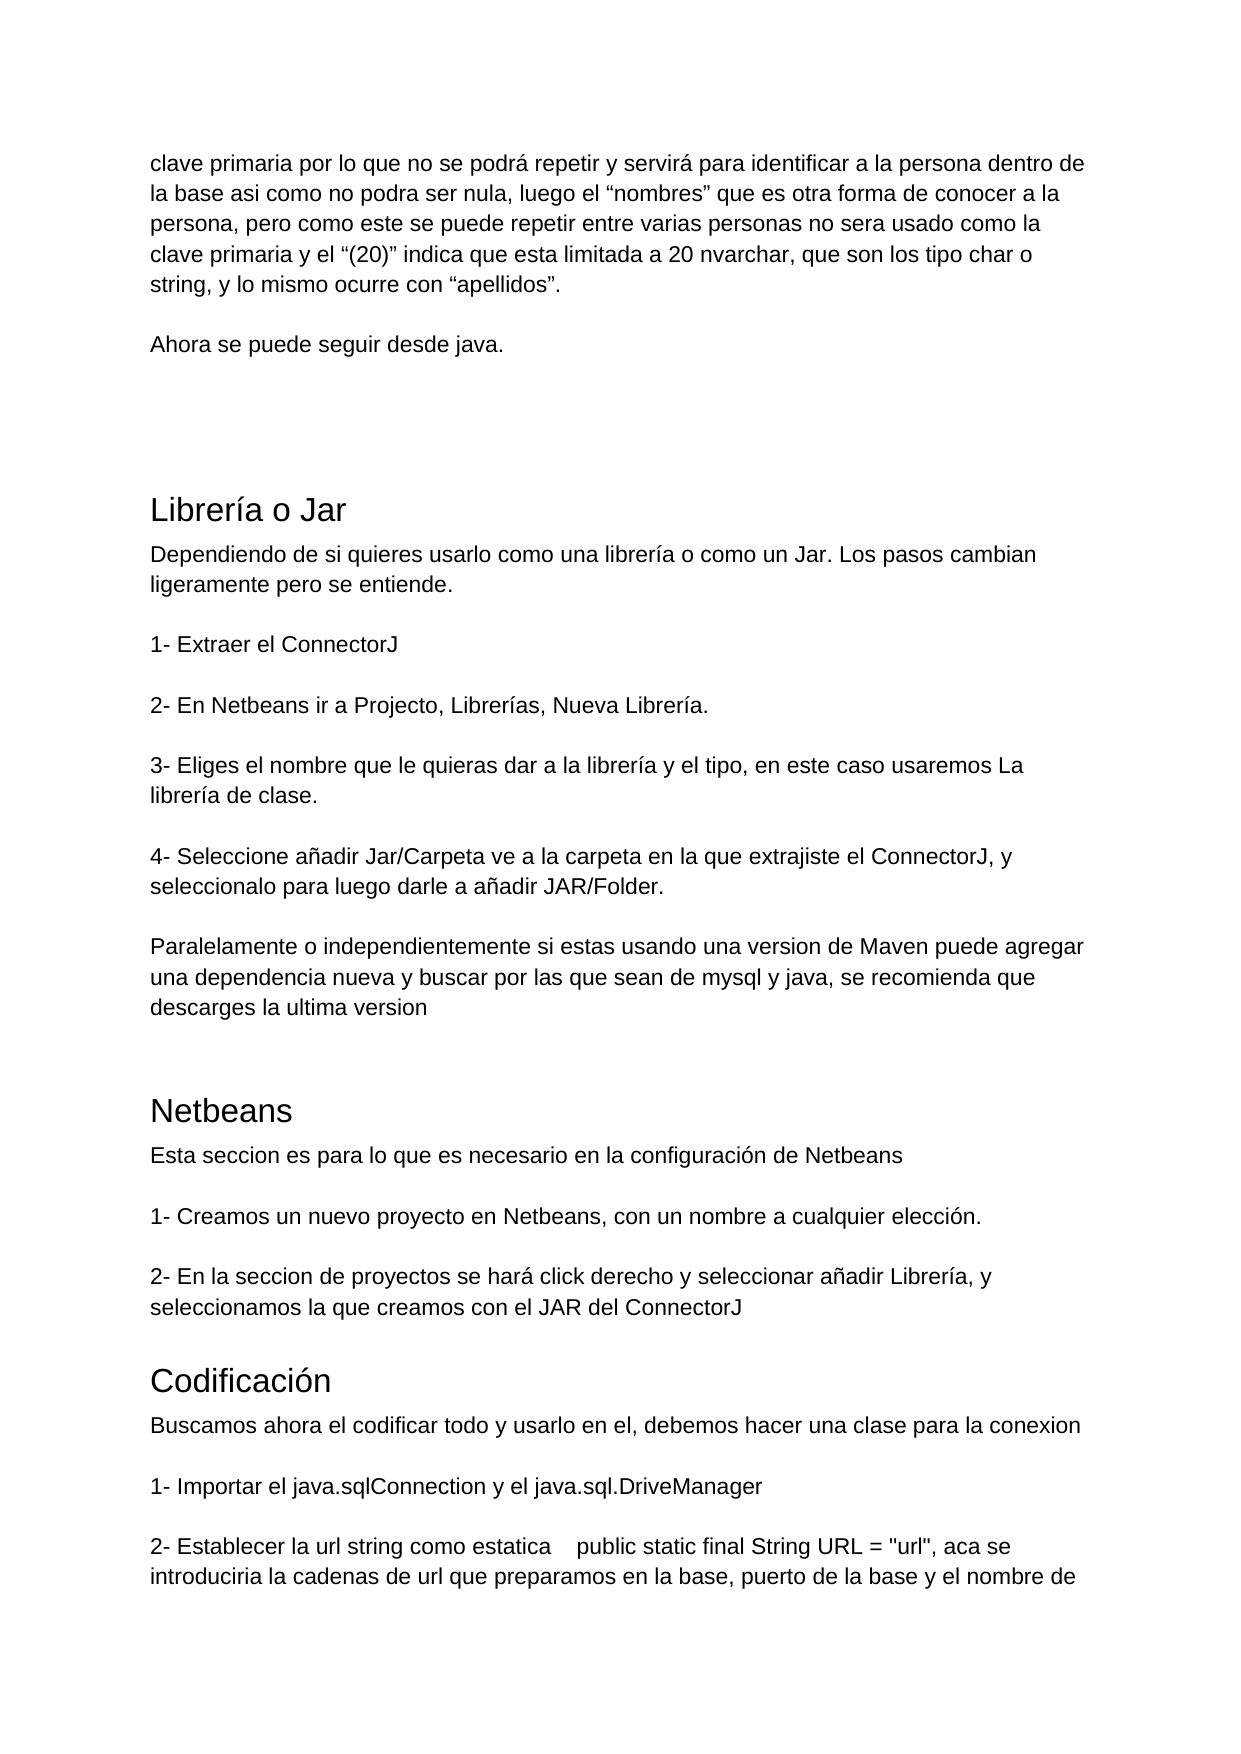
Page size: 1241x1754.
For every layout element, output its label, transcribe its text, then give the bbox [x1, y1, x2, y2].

text 2- Establecer la url string como estatica public static final String URL = "url", aca se introduciria la cadenas de url que preparamos en la base, puerto de la base y el nombre de [150, 1533, 1090, 1589]
text 4- Seleccione añadir Jar/Carpeta ve a la carpeta en la que extrajiste el ConnectorJ, y seleccionalo para luego darle a añadir JAR/Folder. [150, 843, 1090, 899]
text Paralelamente o independientemente si estas usando una version de Maven puede agregar una dependencia nueva y buscar por las que sean de mysql y java, se recomienda que descarges la ultima version [150, 933, 1090, 1020]
text 3- Eliges el nombre que le quieras dar a la librería y el tipo, en este caso usaremos La librería de clase. [150, 752, 1090, 808]
text 2- En la seccion de proyectos se hará click derecho y seleccionar añadir Librería, y seleccionamos la que creamos con el JAR del ConnectorJ [150, 1263, 1090, 1320]
text Esta seccion es para lo que es necesario en la configuración de Netbeans [150, 1142, 1090, 1169]
text Ahora se puede seguir desde java. [150, 331, 1090, 358]
subtitle Codificación [150, 1361, 1090, 1400]
text Dependiendo de si quieres usarlo como una librería o como un Jar. Los pasos cambian ligeramente pero se entiende. [150, 541, 1090, 597]
text 2- En Netbeans ir a Projecto, Librerías, Nueva Librería. [150, 692, 1090, 718]
text Buscamos ahora el codificar todo y usarlo en el, debemos hacer una clase para la conexion [150, 1412, 1090, 1438]
subtitle Librería o Jar [150, 489, 1090, 528]
subtitle Netbeans [150, 1092, 1090, 1130]
text 1- Creamos un nuevo proyecto en Netbeans, con un nombre a cualquier elección. [150, 1203, 1090, 1229]
text clave primaria por lo que no se podrá repetir y servirá para identificar a la persona dentro de la base asi como no podra ser nula, luego el “nombres” que es otra forma de conocer a la persona, pero como este se puede repetir entre varias personas no sera usado como la clave primaria y el “(20)” indica que esta limitada a 20 nvarchar, que son los tipo char o string, y lo mismo ocurre con “apellidos”. [150, 150, 1090, 297]
text 1- Importar el java.sqlConnection y el java.sql.DriveManager [150, 1473, 1090, 1499]
text 1- Extraer el ConnectorJ [150, 631, 1090, 657]
